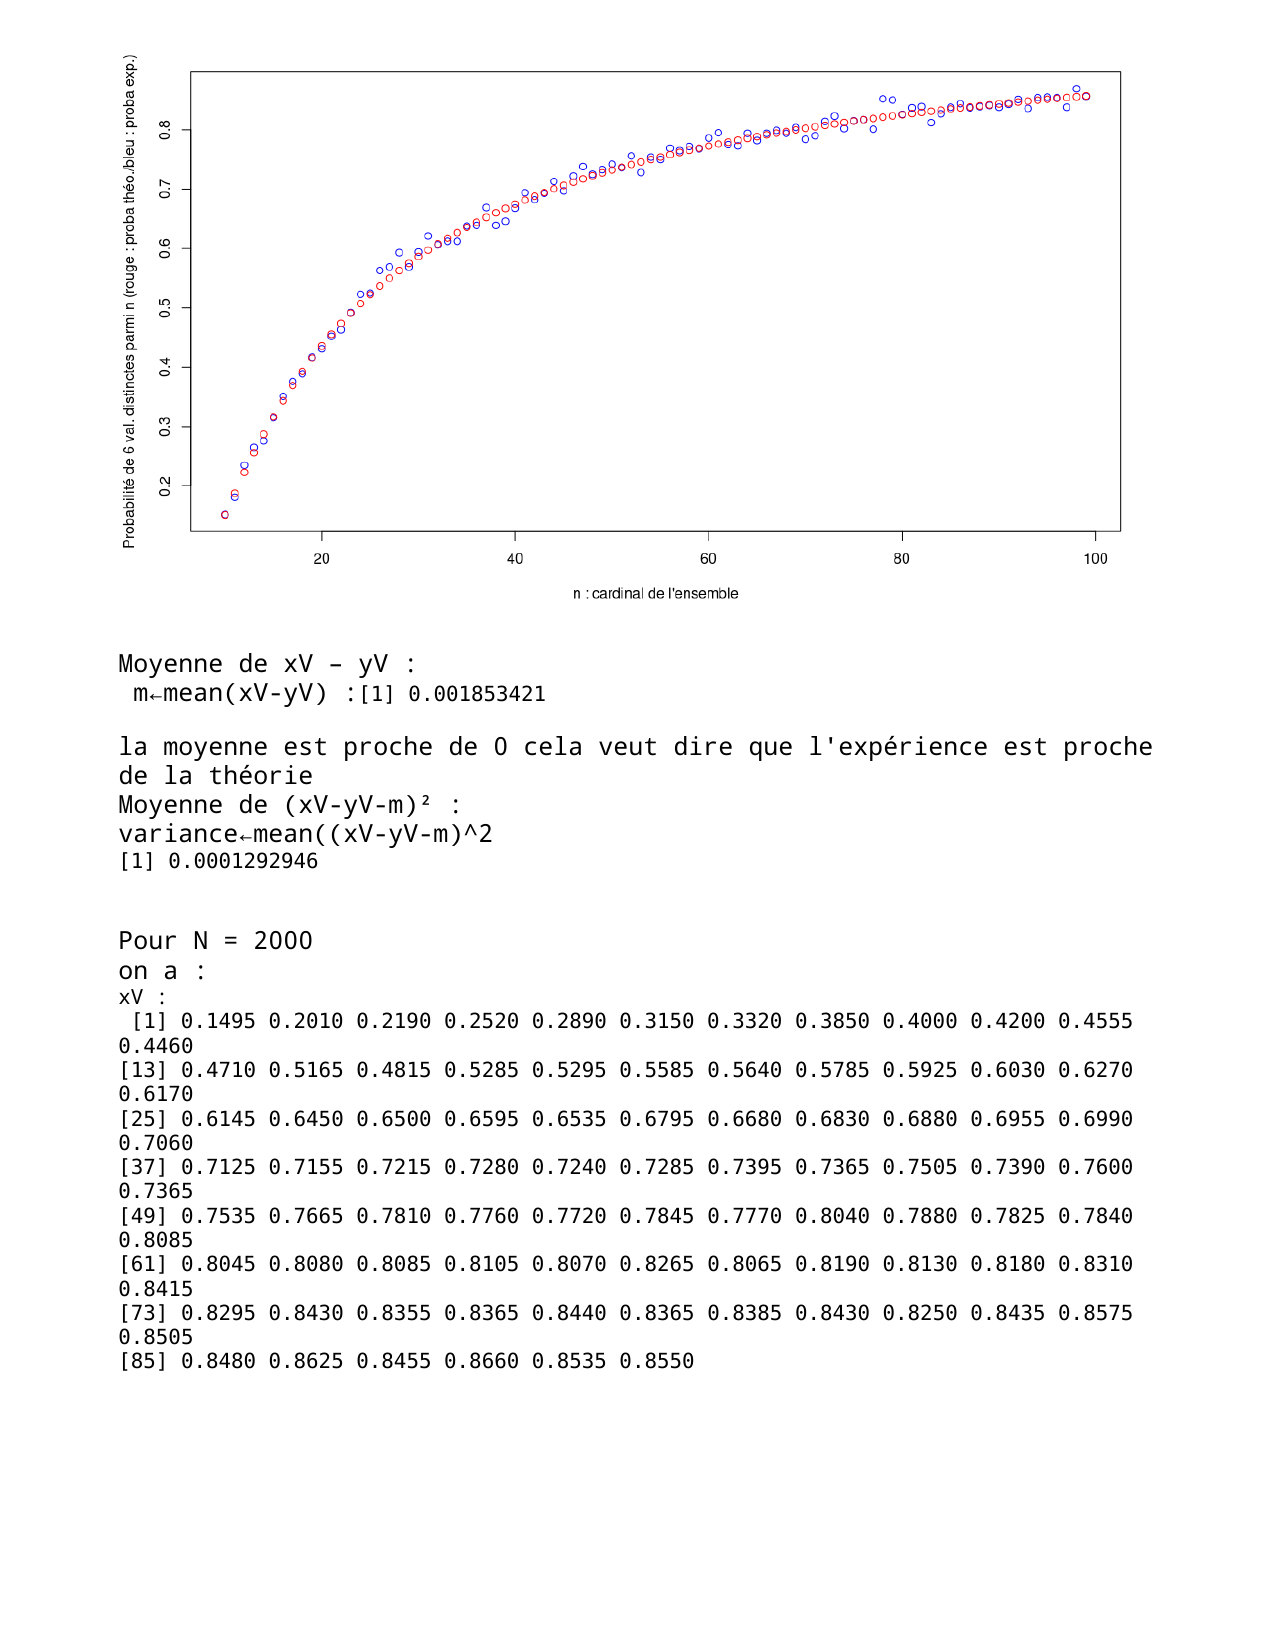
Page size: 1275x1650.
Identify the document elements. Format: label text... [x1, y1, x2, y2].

picture [118, 0, 1157, 621]
text Pour N = 2000 [118, 927, 1157, 956]
text [1] 0.1495 0.2010 0.2190 0.2520 0.2890 0.3150 0.3320 0.3850 0.4000 0.4200 0.4555 0.4460 [118, 1009, 1157, 1058]
text on a : [118, 956, 1157, 985]
text Moyenne de xV – yV : [118, 649, 1157, 678]
text [73] 0.8295 0.8430 0.8355 0.8365 0.8440 0.8365 0.8385 0.8430 0.8250 0.8435 0.8575 0.8505 [118, 1301, 1157, 1349]
text [49] 0.7535 0.7665 0.7810 0.7760 0.7720 0.7845 0.7770 0.8040 0.7880 0.7825 0.7840 0.8085 [118, 1204, 1157, 1252]
text la moyenne est proche de 0 cela veut dire que l'expérience est proche de la théorie [118, 732, 1157, 790]
text [1] 0.0001292946 [118, 849, 1157, 873]
text [85] 0.8480 0.8625 0.8455 0.8660 0.8535 0.8550 [118, 1349, 1157, 1374]
text Moyenne de (xV-yV-m)² : [118, 790, 1157, 819]
text m←mean(xV-yV) :[1] 0.001853421 [118, 678, 1157, 707]
text [25] 0.6145 0.6450 0.6500 0.6595 0.6535 0.6795 0.6680 0.6830 0.6880 0.6955 0.6990 0.7060 [118, 1107, 1157, 1155]
text [61] 0.8045 0.8080 0.8085 0.8105 0.8070 0.8265 0.8065 0.8190 0.8130 0.8180 0.8310 0.8415 [118, 1252, 1157, 1301]
text [37] 0.7125 0.7155 0.7215 0.7280 0.7240 0.7285 0.7395 0.7365 0.7505 0.7390 0.7600 0.7365 [118, 1155, 1157, 1204]
text variance←mean((xV-yV-m)^2 [118, 819, 1157, 849]
text xV : [118, 985, 1157, 1009]
text [13] 0.4710 0.5165 0.4815 0.5285 0.5295 0.5585 0.5640 0.5785 0.5925 0.6030 0.6270 0.6170 [118, 1058, 1157, 1107]
